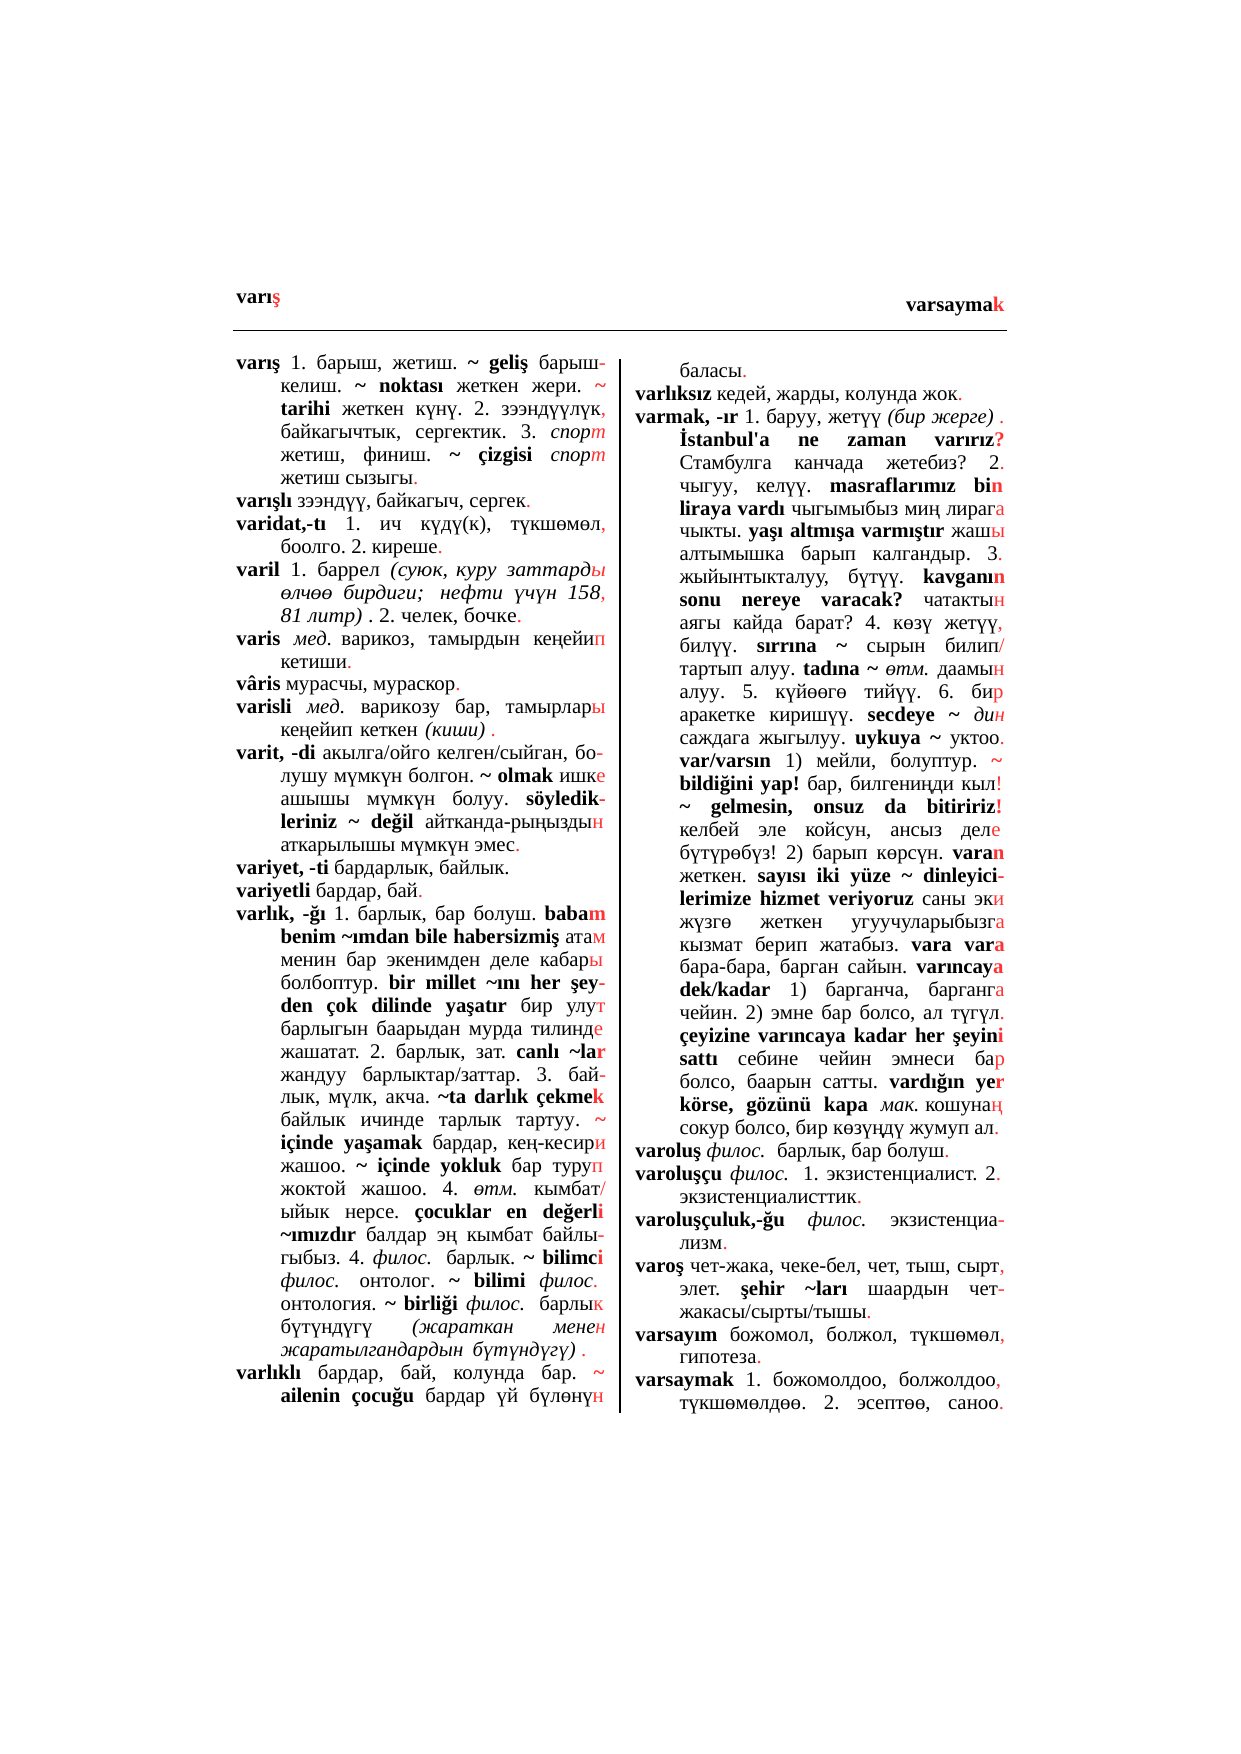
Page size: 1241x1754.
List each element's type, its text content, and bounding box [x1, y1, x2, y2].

text varlıklı бардар, бай, колунда бар. ~ [236, 1361, 606, 1384]
text liraya vardı чыгымыбыз миң лирага чыкты. yaşı altmışa varmıştır жашы алтымышка барып калгандыр. 3. [679, 497, 1005, 565]
text ~ımızdır балдар эң кымбат байлы- [280, 1223, 606, 1246]
text жыйынтыкталуу, бүтүү. kavganın sonu nereye varacak? чатактын аягы кайда барат? 4. көзү жетүү, [679, 566, 1005, 634]
text varil 1. баррел (суюк, куру заттарды өлчөө бирдиги; нефти үчүн 158, 81 литр) . 2. челек, бочке. [236, 558, 606, 627]
text экзистенциалисттик. [679, 1185, 864, 1208]
text аткарылышы мүмкүн эмес. variyet, -ti бардарлык, байлык. variyetli бардар, бай. [236, 833, 580, 902]
text sattı себине чейин эмнеси бар болсо, баарын сатты. vardığın yer körse, gözünü kapa мак. кошунаң [679, 1047, 1005, 1116]
text келбей эле койсун, ансыз деле [679, 818, 1004, 841]
text билүү. sırrına ~ сырын билип/ тартып алуу. tadına ~ өтм. даамын алуу. 5. күйөөгө тийүү. 6. бир [679, 634, 1004, 703]
text varmak, -ır 1. баруу, жетүү (бир жерге) . [635, 405, 1065, 428]
text varsaymak [906, 292, 1065, 316]
text dek/kadar 1) барганча, барганга чейин. 2) эмне бар болсо, ал түгүл. çeyizine varıncaya kadar her şeyini [679, 978, 1005, 1047]
text бүтүрөбүз! 2) барып көрсүн. varan жеткен. sayısı iki yüze ~ dinleyici- lerimize hizmet veriyoruz саны эки [679, 841, 1004, 909]
text жүзгө жеткен угуучуларыбызга кызмат берип жатабыз. vara vara бара-бара, барган сайын. varıncaya [679, 910, 1004, 978]
text varış 1. барыш, жетиш. ~ geliş барыш- келиш. ~ noktası жеткен жери. ~ tarihi жеткен күнү. 2. зээндүүлүк, байкагычтык, сергектик. 3. спорт жетиш, финиш. ~ çizgisi спорт жетиш сызыгы. [236, 350, 606, 489]
text ~ gelmesin, onsuz da bitiririz! [679, 795, 1004, 818]
text лушу мүмкүн болгон. ~ olmak ишке ашышы мүмкүн болуу. söyledik- leriniz ~ değil айтканда-рыңыздын [280, 764, 606, 833]
text varoş чет-жака, чеке-бел, чет, тыш, сырт, элет. şehir ~ları шаардын чет- жакасы/сырты/тышы. [635, 1254, 1005, 1323]
text varlıksız кедей, жарды, колунда жок. [635, 382, 1065, 405]
text гыбыз. 4. филос. барлык. ~ bilimci филос. онтолог. ~ bilimi филос. онтология. ~ birliği филос. барлык [280, 1246, 606, 1315]
text bildiğini yap! бар, билгениңди кыл! [679, 772, 1004, 795]
text varlık, -ğı 1. барлык, бар болуш. babam benim ~ımdan bile habersizmiş атам менин бар экенимден деле кабары [236, 902, 606, 971]
text бүтүндүгү (жараткан менен жаратылгандардын бүтүндүгү) . [280, 1315, 606, 1361]
text болбоптур. bir millet ~ını her şey- den çok dilinde yaşatır бир улут барлыгын баарыдан мурда тилинде [280, 971, 606, 1039]
text varış [236, 284, 281, 308]
text баласы. [679, 358, 748, 382]
text сокур болсо, бир көзүңдү жумуп ал. varoluş филос. барлык, бар болуш. varoluşçu филос. 1. экзистенциалист. 2. [635, 1116, 1033, 1185]
text аракетке киришүү. secdeye ~ дин саждага жыгылуу. uykuya ~ уктоо. var/varsın 1) мейли, болуптур. ~ [679, 703, 1005, 772]
text varit, -di акылга/ойго келген/сыйган, бо- [236, 741, 606, 764]
text жоктой жашоо. 4. өтм. кымбат/ ыйык нерсе. çocuklar en değerli [280, 1177, 606, 1223]
text жашатат. 2. барлык, зат. canlı ~lar жандуу барлыктар/заттар. 3. бай- лык, мүлк, акча. ~ta darlık çekmek [280, 1040, 606, 1108]
text varis мед. варикоз, тамырдын кеңейип кетиши. [236, 627, 606, 673]
text varsaymak 1. божомолдоо, болжолдоо, [635, 1368, 1065, 1391]
text varidat,-tı 1. ич күдү(к), түкшөмөл, боолго. 2. киреше. [236, 512, 606, 558]
text байлык ичинде тарлык тартуу. ~ içinde yaşamak бардар, кең-кесири жашоо. ~ içinde yokluk бар туруп [280, 1108, 606, 1177]
text varisli мед. варикозу бар, тамырлары кеңейип кеткен (киши) . [236, 696, 606, 741]
text түкшөмөлдөө. 2. эсептөө, саноо. [679, 1391, 1005, 1414]
text varsayım божомол, болжол, түкшөмөл, гипотеза. [635, 1323, 1005, 1368]
text ailenin çocuğu бардар үй бүлөнүн [280, 1384, 606, 1407]
text vâris мурасчы, мураскор. [236, 673, 606, 695]
text varoluşçuluk,-ğu филос. экзистенциа- лизм. [635, 1208, 1004, 1254]
text varışlı зээндүү, байкагыч, сергек. [236, 489, 606, 512]
text İstanbul'a ne zaman varırız? Стамбулга канчада жетебиз? 2. чыгуу, келүү. masraflarımız bin [679, 428, 1005, 497]
